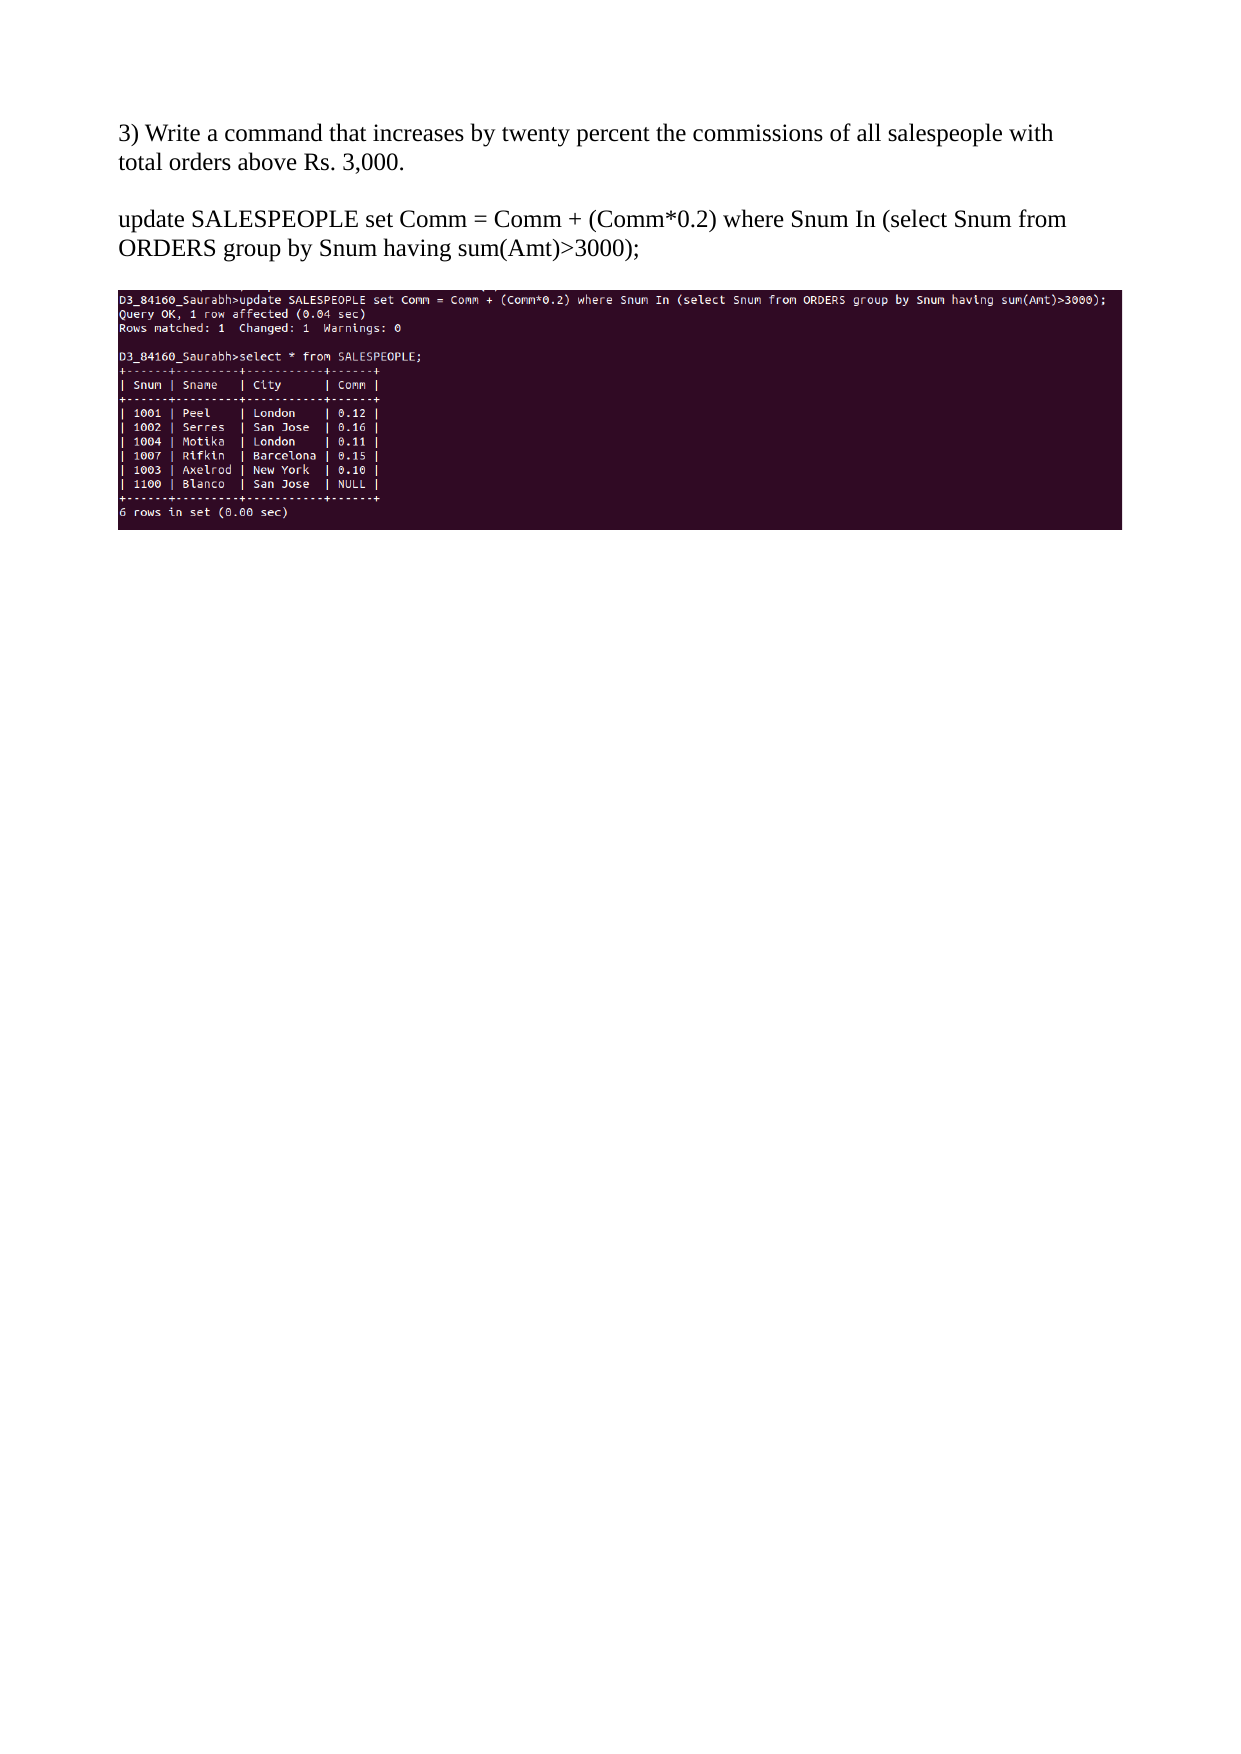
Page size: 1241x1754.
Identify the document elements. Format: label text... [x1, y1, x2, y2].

text 3) Write a command that increases by twenty percent the commissions of all salespeople with [118, 118, 1122, 147]
text total orders above Rs. 3,000. [118, 147, 1122, 176]
text update SALESPEOPLE set Comm = Comm + (Comm*0.2) where Snum In (select Snum from ORDERS group by Snum having sum(Amt)>3000); [118, 204, 1122, 262]
picture [118, 290, 1123, 530]
